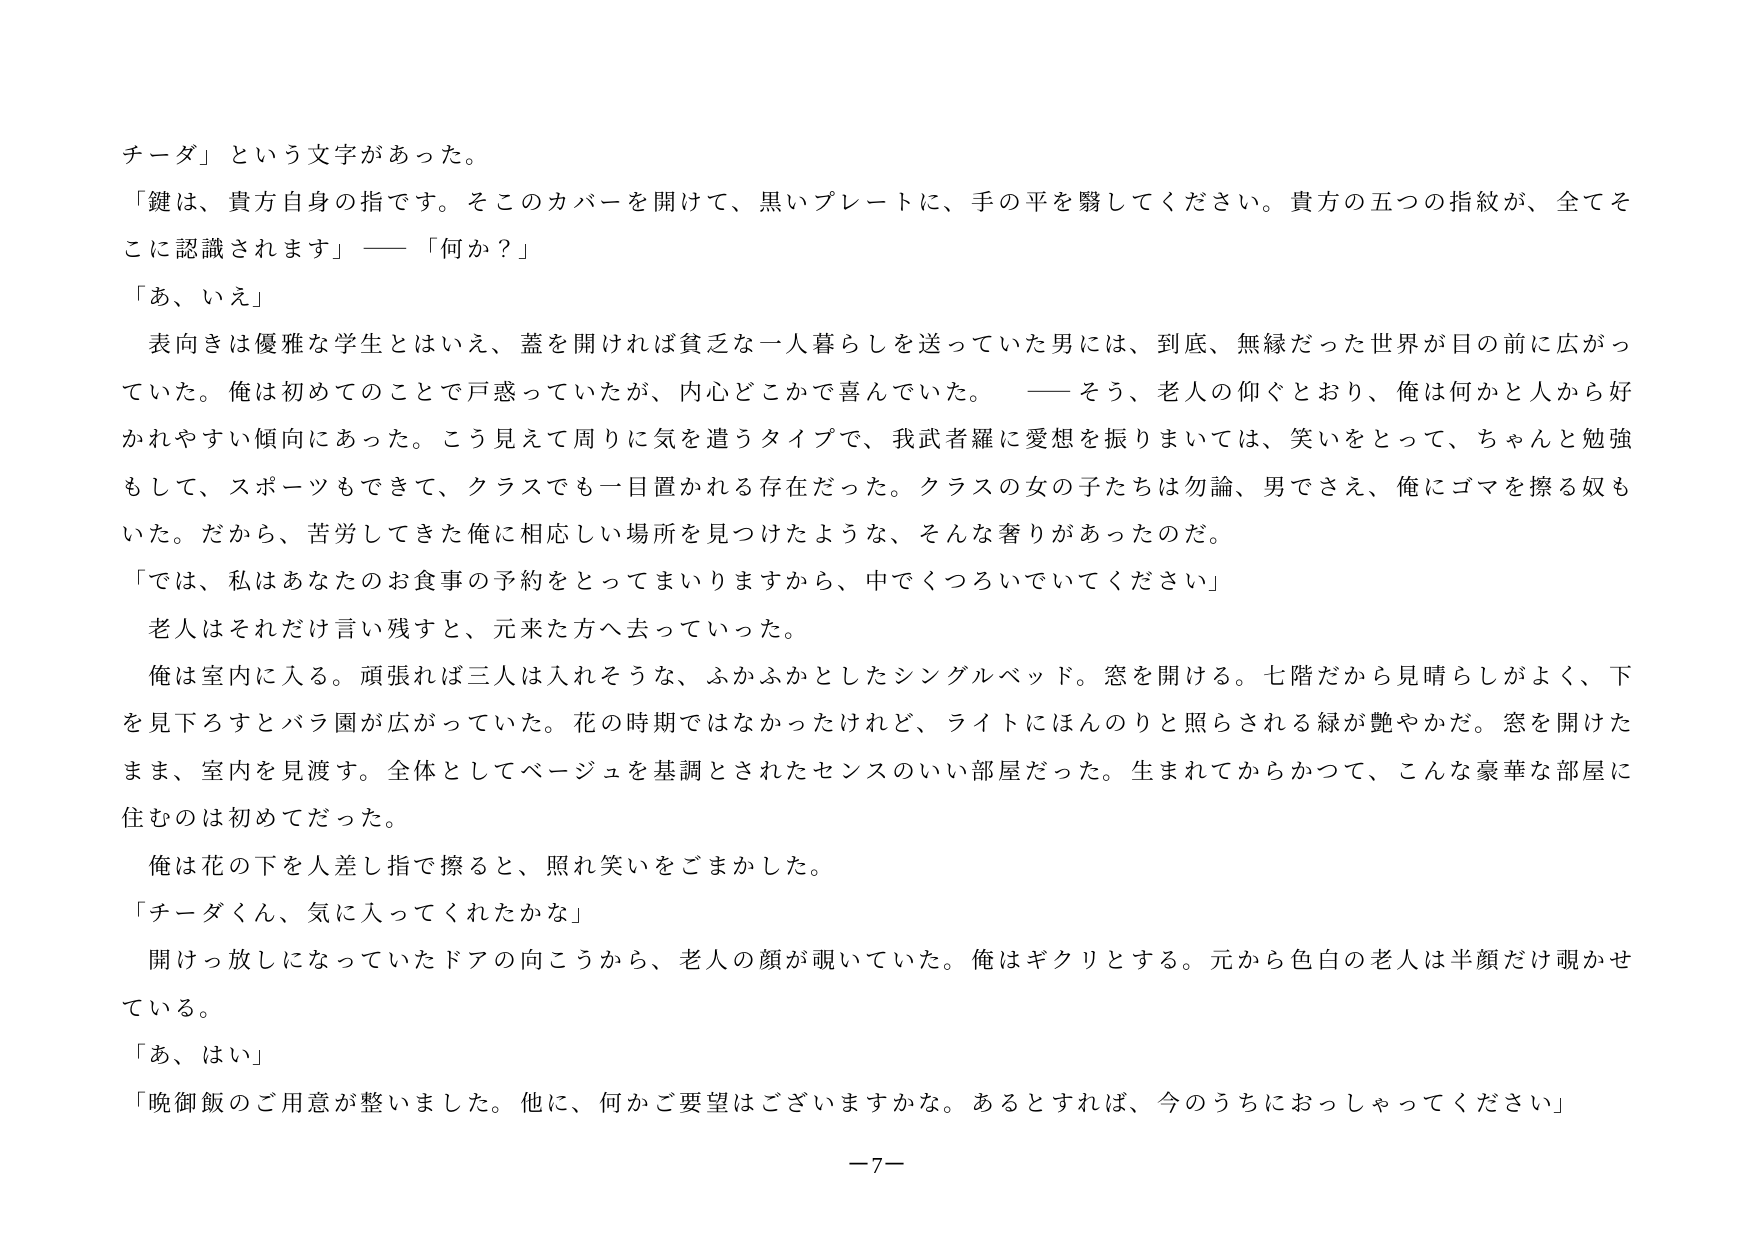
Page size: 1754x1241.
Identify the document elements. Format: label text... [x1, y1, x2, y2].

text 開けっ放しになっていたドアの向こうから、老人の顔が覗いていた。俺はギクリとする。元から色白の老人は半顔だけ覗かせている。 [120, 925, 1634, 1019]
text 表向きは優雅な学生とはいえ、蓋を開ければ貧乏な一人暮らしを送っていた男には、到底、無縁だった世界が目の前に広がっていた。俺は初めてのことで戸惑っていたが、内心どこかで喜んでいた。 ――そう、老人の仰ぐとおり、俺は何かと人から好かれやすい傾向にあった。こう見えて周りに気を遣うタイプで、我武者羅に愛想を振りまいては、笑いをとって、ちゃんと勉強もして、スポーツもできて、クラスでも一目置かれる存在だった。クラスの女の子たちは勿論、男でさえ、俺にゴマを擦る奴もいた。だから、苦労してきた俺に相応しい場所を見つけたような、そんな奢りがあったのだ。 [120, 309, 1634, 546]
text 俺は室内に入る。頑張れば三人は入れそうな、ふかふかとしたシングルベッド。窓を開ける。七階だから見晴らしがよく、下を見下ろすとバラ園が広がっていた。花の時期ではなかったけれど、ライトにほんのりと照らされる緑が艶やかだ。窓を開けたまま、室内を見渡す。全体としてベージュを基調とされたセンスのいい部屋だった。生まれてからかつて、こんな豪華な部屋に住むのは初めてだった。 [120, 640, 1634, 830]
text 「晩御飯のご用意が整いました。他に、何かご要望はございますかな。あるとすれば、今のうちにおっしゃってください」 [120, 1067, 1634, 1114]
text 「では、私はあなたのお食事の予約をとってまいりますから、中でくつろいでいてください」 [120, 546, 1634, 593]
text 老人はそれだけ言い残すと、元来た方へ去っていった。 [120, 593, 1634, 640]
text 「あ、いえ」 [120, 261, 1634, 309]
text 俺は花の下を人差し指で擦ると、照れ笑いをごまかした。 [120, 830, 1634, 877]
text 「あ、はい」 [120, 1019, 1634, 1067]
text 「チーダくん、気に入ってくれたかな」 [120, 877, 1634, 925]
text 「鍵は、貴方自身の指です。そこのカバーを開けて、黒いプレートに、手の平を翳してください。貴方の五つの指紋が、全てそこに認識されます」――「何か？」 [120, 166, 1634, 261]
text チーダ」という文字があった。 [120, 119, 1634, 166]
